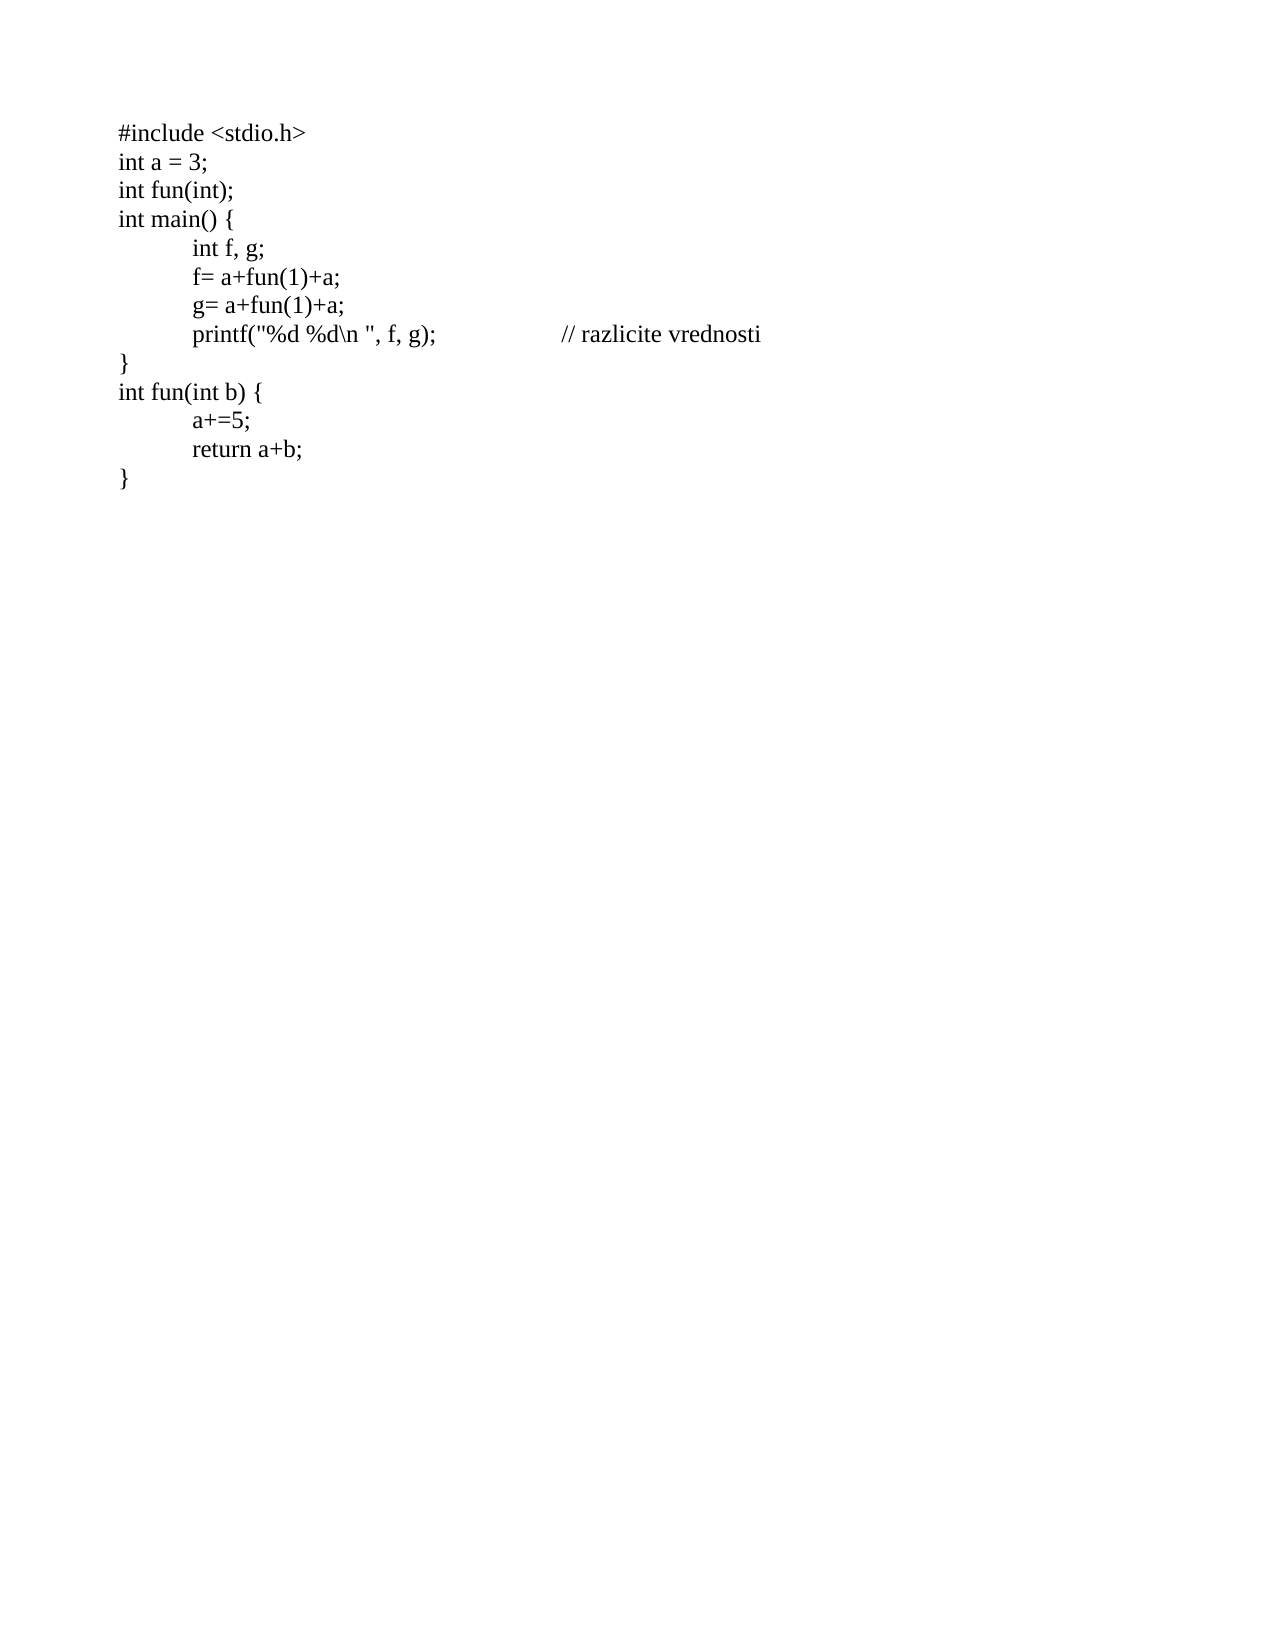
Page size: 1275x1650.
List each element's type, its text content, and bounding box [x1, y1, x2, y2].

text int a = 3; [118, 147, 1157, 176]
text } [118, 463, 1157, 492]
text f= a+fun(1)+a; [118, 262, 1157, 291]
text int main() { [118, 204, 1157, 233]
text int f, g; [118, 233, 1157, 262]
text g= a+fun(1)+a; [118, 291, 1157, 319]
text a+=5; [118, 406, 1157, 434]
text } [118, 348, 1157, 377]
text return a+b; [118, 434, 1157, 463]
text int fun(int b) { [118, 377, 1157, 406]
text #include <stdio.h> [118, 118, 1157, 147]
text printf("%d %d\n ", f, g); // razlicite vrednosti [118, 319, 1157, 348]
text int fun(int); [118, 176, 1157, 204]
